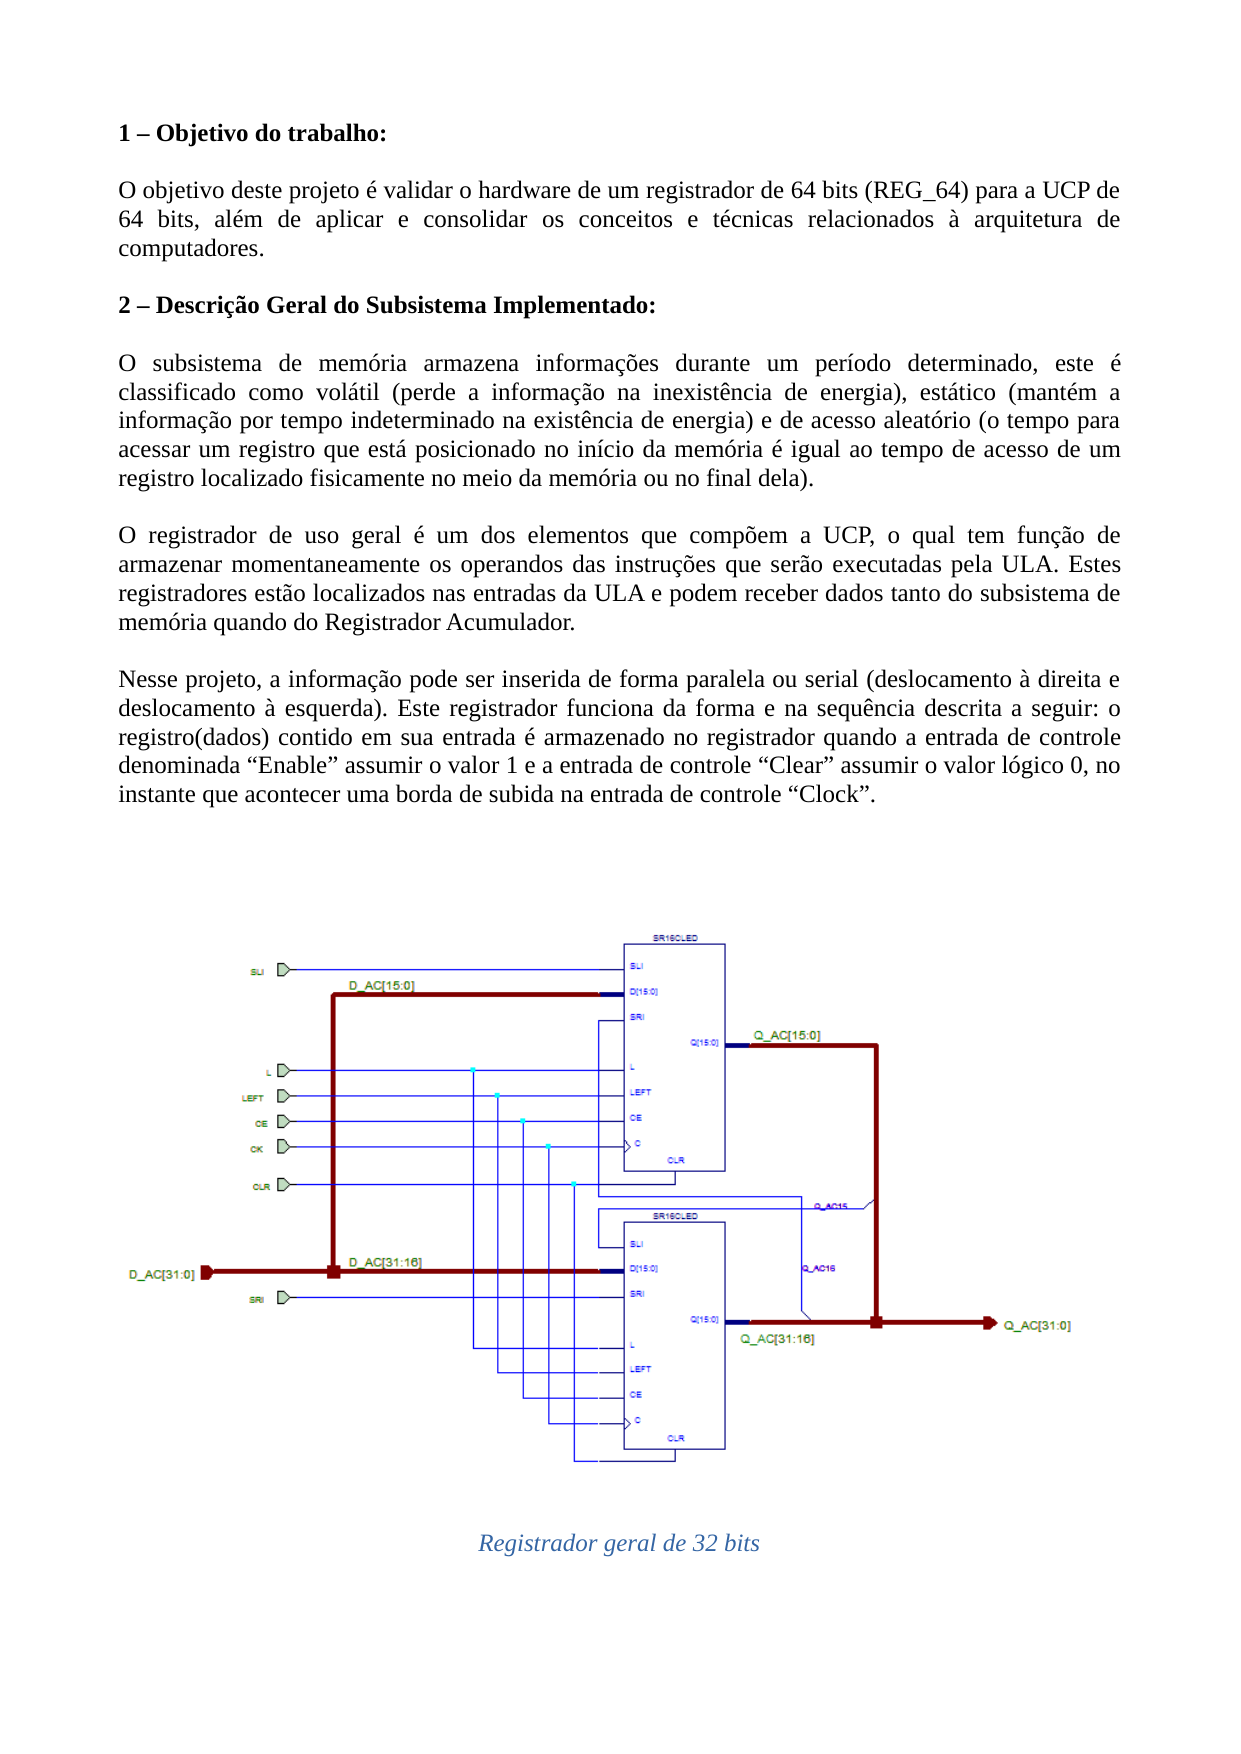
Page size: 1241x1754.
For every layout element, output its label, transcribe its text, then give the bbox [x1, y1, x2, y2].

text O subsistema de memória armazena informações durante um período determinado, este é classificado como volátil (perde a informação na inexistência de energia), estático (mantém a informação por tempo indeterminado na existência de energia) e de acesso aleatório (o tempo para acessar um registro que está posicionado no início da memória é igual ao tempo de acesso de um registro localizado fisicamente no meio da memória ou no final dela). [118, 348, 1122, 492]
text O objetivo deste projeto é validar o hardware de um registrador de 64 bits (REG_64) para a UCP de 64 bits, além de aplicar e consolidar os conceitos e técnicas relacionados à arquitetura de computadores. [118, 176, 1122, 262]
text Registrador geral de 32 bits [118, 1528, 1122, 1557]
text 2 – Descrição Geral do Subsistema Implementado: [118, 291, 1122, 319]
picture [123, 923, 1117, 1471]
text 1 – Objetivo do trabalho: [118, 118, 1122, 147]
text Nesse projeto, a informação pode ser inserida de forma paralela ou serial (deslocamento à direita e deslocamento à esquerda). Este registrador funciona da forma e na sequência descrita a seguir: o registro(dados) contido em sua entrada é armazenado no registrador quando a entrada de controle denominada “Enable” assumir o valor 1 e a entrada de controle “Clear” assumir o valor lógico 0, no instante que acontecer uma borda de subida na entrada de controle “Clock”. [118, 664, 1122, 808]
text O registrador de uso geral é um dos elementos que compõem a UCP, o qual tem função de armazenar momentaneamente os operandos das instruções que serão executadas pela ULA. Estes registradores estão localizados nas entradas da ULA e podem receber dados tanto do subsistema de memória quando do Registrador Acumulador. [118, 521, 1122, 636]
